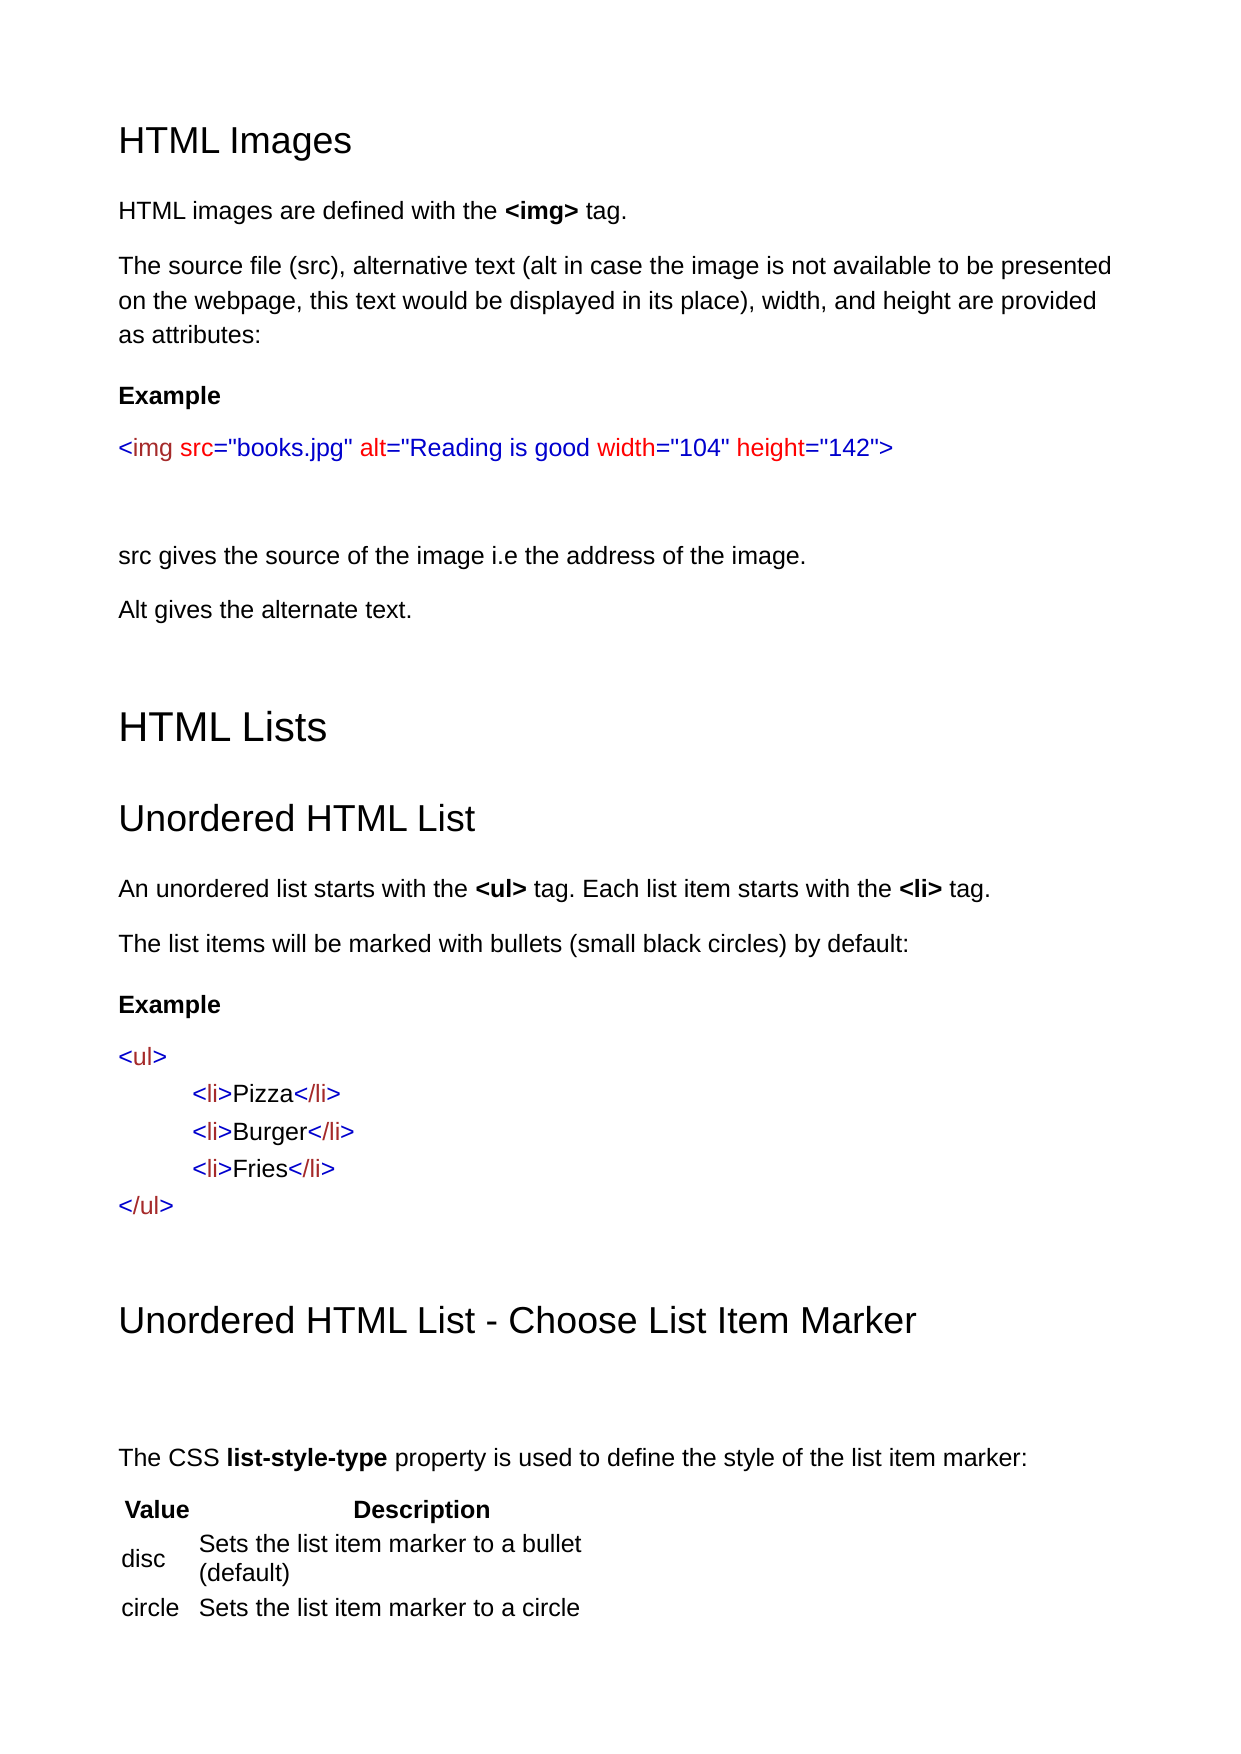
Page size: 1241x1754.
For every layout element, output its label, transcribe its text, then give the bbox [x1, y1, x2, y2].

text The CSS list-style-type property is used to define the style of the list item marker: [118, 1443, 1122, 1472]
table_cell Sets the list item marker to a circle [196, 1590, 648, 1624]
text An unordered list starts with the <ul> tag. Each list item starts with the <li> tag. [118, 874, 1122, 903]
subtitle HTML Lists [118, 702, 1122, 750]
subtitle Example [118, 990, 1122, 1018]
text <ul> <li>Pizza</li> <li>Burger</li> <li>Fries</li> </ul> [118, 1042, 1122, 1219]
text HTML images are defined with the <img> tag. [118, 196, 1122, 224]
text src gives the source of the image i.e the address of the image. [118, 541, 1122, 569]
table_cell circle [118, 1590, 196, 1624]
text The source file (src), alternative text (alt in case the image is not available to be presented on the webpage, this text would be displayed in its place), width, and height are provided as attributes: [118, 251, 1122, 349]
subtitle HTML Images [118, 118, 1122, 161]
text The list items will be marked with bullets (small black circles) by default: [118, 929, 1122, 958]
subtitle Unordered HTML List [118, 796, 1122, 839]
table_cell disc [118, 1526, 196, 1590]
text Alt gives the alternate text. [118, 594, 1122, 623]
subtitle Unordered HTML List - Choose List Item Marker [118, 1298, 1122, 1341]
table_header Value [118, 1492, 196, 1526]
table_header Description [196, 1492, 648, 1526]
table_cell Sets the list item marker to a bullet (default) [196, 1526, 648, 1590]
subtitle Example [118, 381, 1122, 409]
text <img src="books.jpg" alt="Reading is good width="104" height="142"> [118, 433, 1122, 462]
